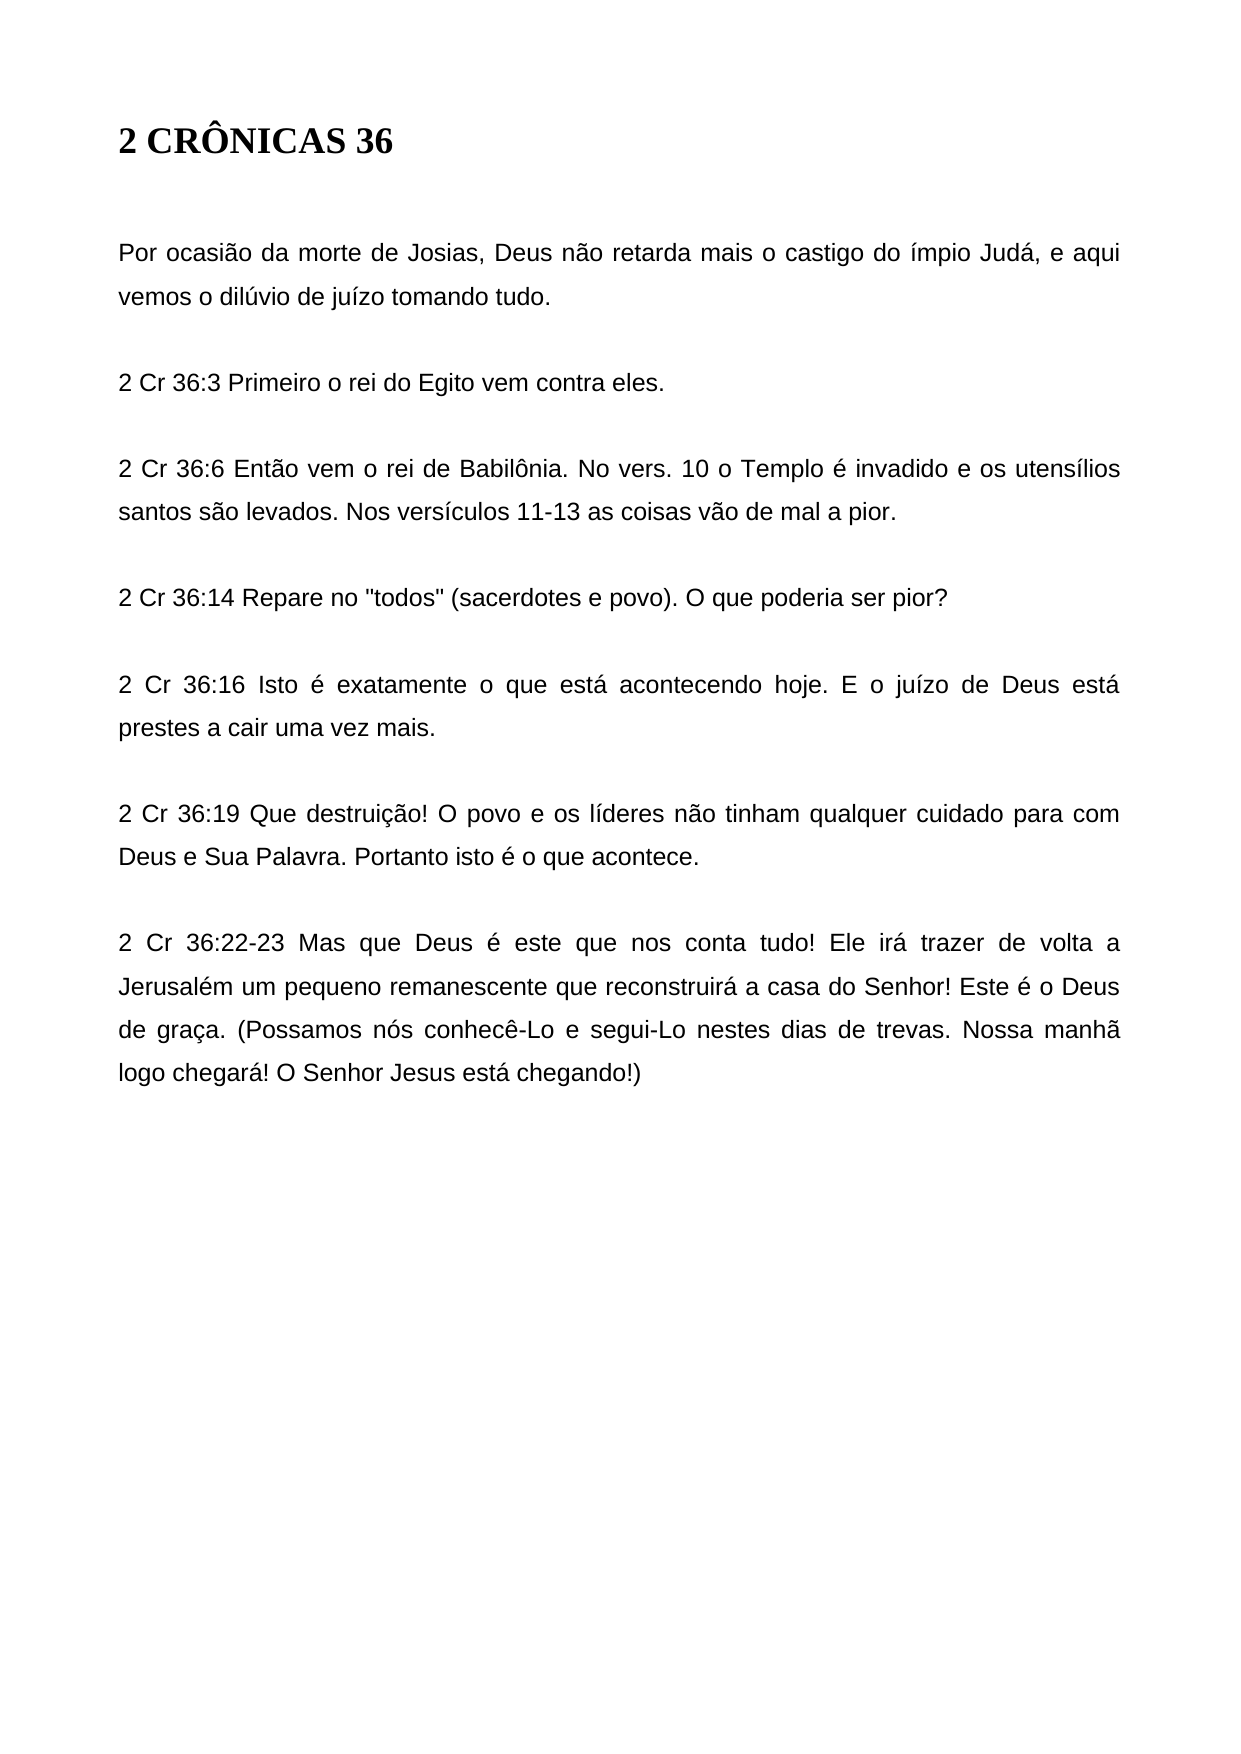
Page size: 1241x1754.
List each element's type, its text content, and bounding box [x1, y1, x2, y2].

text 2 Cr 36:22-23 Mas que Deus é este que nos conta tudo! Ele irá trazer de volta a Jerusalém um pequeno remanescente que reconstruirá a casa do Senhor! Este é o Deus de graça. (Possamos nós conhecê-Lo e segui-Lo nestes dias de trevas. Nossa manhã logo chegará! O Senhor Jesus está chegando!) [118, 928, 1122, 1087]
subtitle 2 CRÔNICAS 36 [118, 118, 1122, 161]
text 2 Cr 36:16 Isto é exatamente o que está acontecendo hoje. E o juízo de Deus está prestes a cair uma vez mais. [118, 670, 1122, 742]
text 2 Cr 36:14 Repare no "todos" (sacerdotes e povo). O que poderia ser pior? [118, 583, 1122, 612]
text Por ocasião da morte de Josias, Deus não retarda mais o castigo do ímpio Judá, e aqui vemos o dilúvio de juízo tomando tudo. [118, 238, 1122, 310]
text 2 Cr 36:6 Então vem o rei de Babilônia. No vers. 10 o Templo é invadido e os utensílios santos são levados. Nos versículos 11-13 as coisas vão de mal a pior. [118, 454, 1122, 526]
text 2 Cr 36:3 Primeiro o rei do Egito vem contra eles. [118, 368, 1122, 397]
text 2 Cr 36:19 Que destruição! O povo e os líderes não tinham qualquer cuidado para com Deus e Sua Palavra. Portanto isto é o que acontece. [118, 799, 1122, 871]
